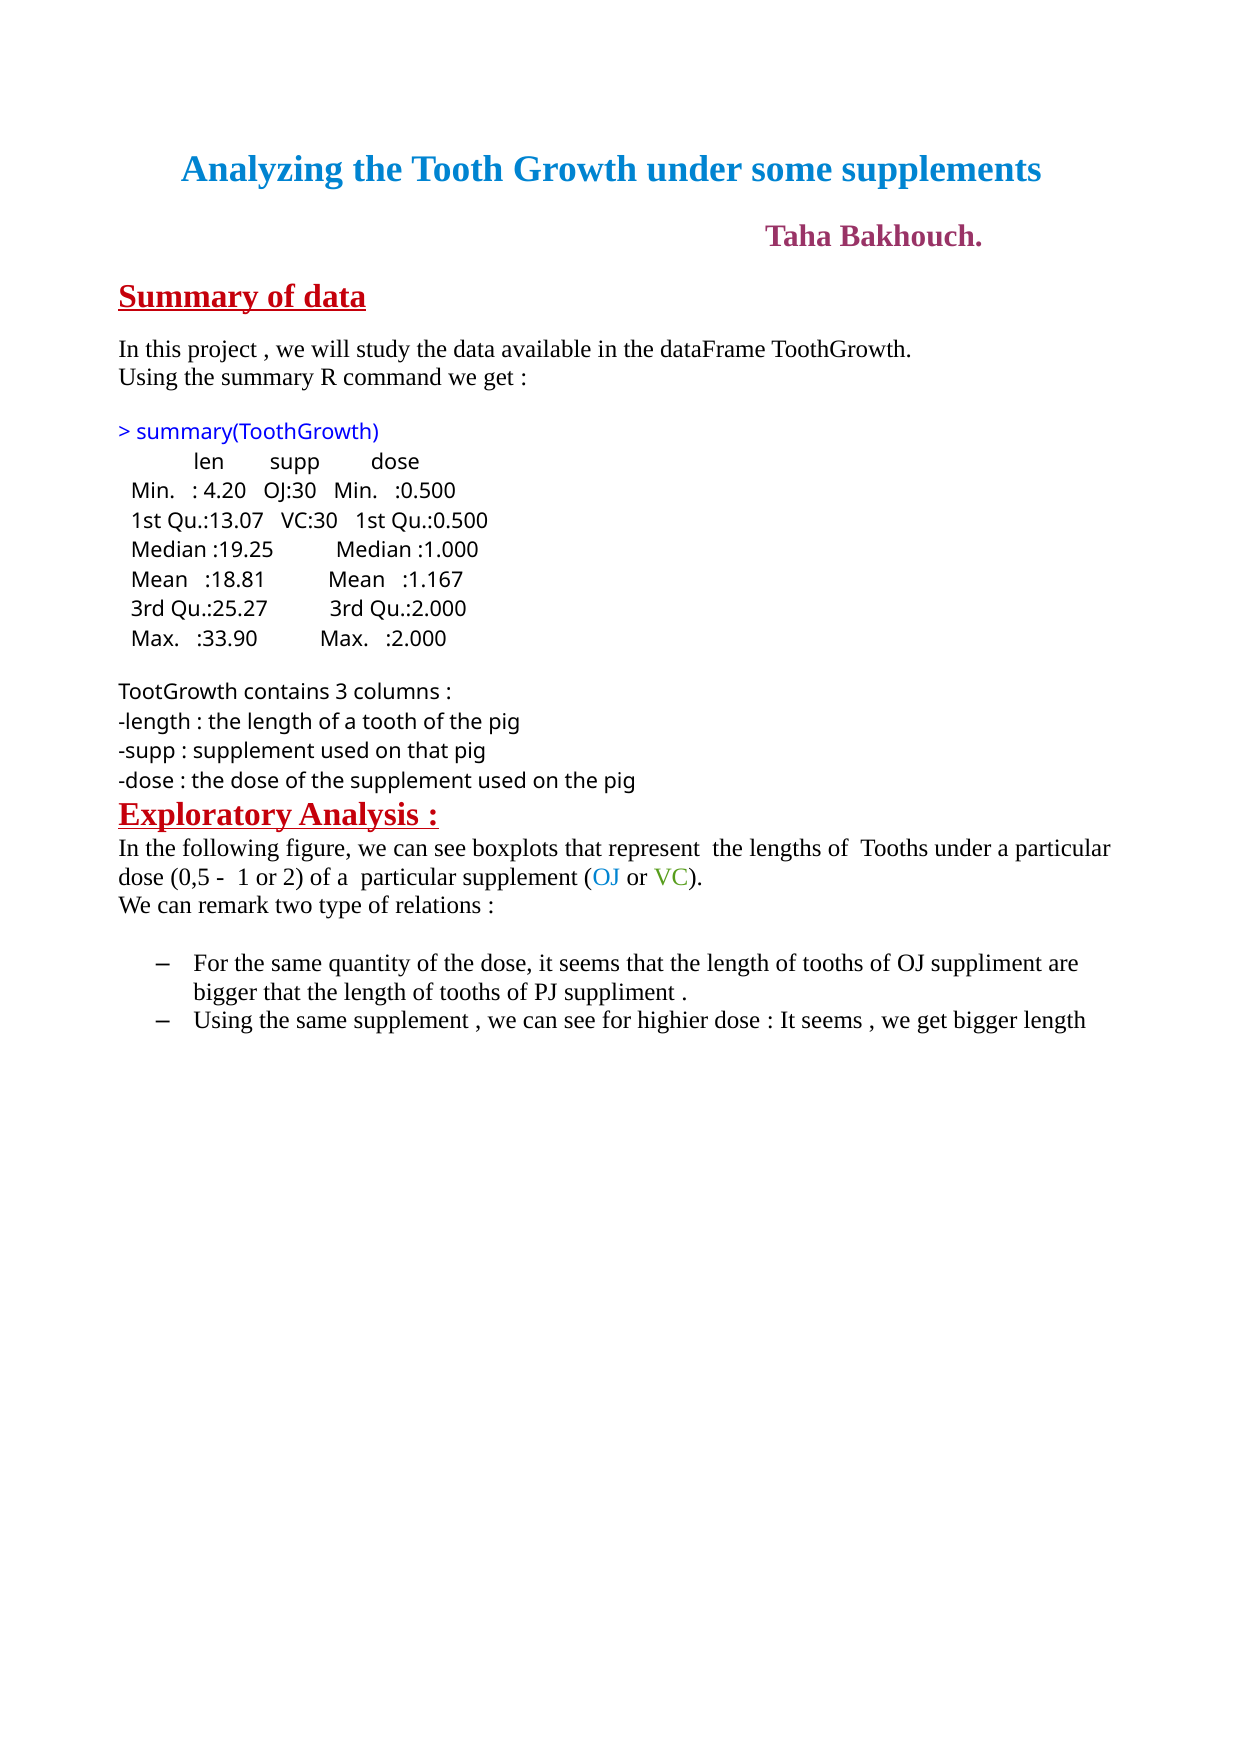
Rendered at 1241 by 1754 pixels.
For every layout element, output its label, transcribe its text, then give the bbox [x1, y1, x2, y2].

text 1st Qu.:13.07 VC:30 1st Qu.:0.500 [118, 505, 1122, 534]
text We can remark two type of relations : [118, 890, 1122, 919]
text In this project , we will study the data available in the dataFrame ToothGrowth. [118, 334, 1122, 362]
text Max. :33.90 Max. :2.000 [118, 623, 1122, 652]
text Mean :18.81 Mean :1.167 [118, 564, 1122, 593]
text Median :19.25 Median :1.000 [118, 534, 1122, 564]
text > summary(ToothGrowth) [118, 416, 1122, 446]
text 3rd Qu.:25.27 3rd Qu.:2.000 [118, 593, 1122, 623]
text len supp dose [118, 446, 1122, 475]
text Taha Bakhouch. [118, 212, 1122, 255]
text Min. : 4.20 OJ:30 Min. :0.500 [118, 475, 1122, 505]
text -length : the length of a tooth of the pig [118, 706, 1122, 736]
text Analyzing the Tooth Growth under some supplements [118, 147, 1122, 190]
text In the following figure, we can see boxplots that represent the lengths of Tooths under a particular dose (0,5 - 1 or 2) of a particular supplement (OJ or VC). [118, 833, 1122, 890]
text Exploratory Analysis : [118, 794, 1122, 833]
list For the same quantity of the dose, it seems that the length of tooths of OJ suppliment are bigger that the length of tooths of PJ suppliment . [156, 948, 1122, 1005]
text Summary of data [118, 276, 1122, 314]
text -supp : supplement used on that pig [118, 736, 1122, 765]
list Using the same supplement , we can see for highier dose : It seems , we get bigger length [156, 1005, 1122, 1034]
text -dose : the dose of the supplement used on the pig [118, 765, 1122, 794]
text Using the summary R command we get : [118, 362, 1122, 391]
text TootGrowth contains 3 columns : [118, 677, 1122, 706]
